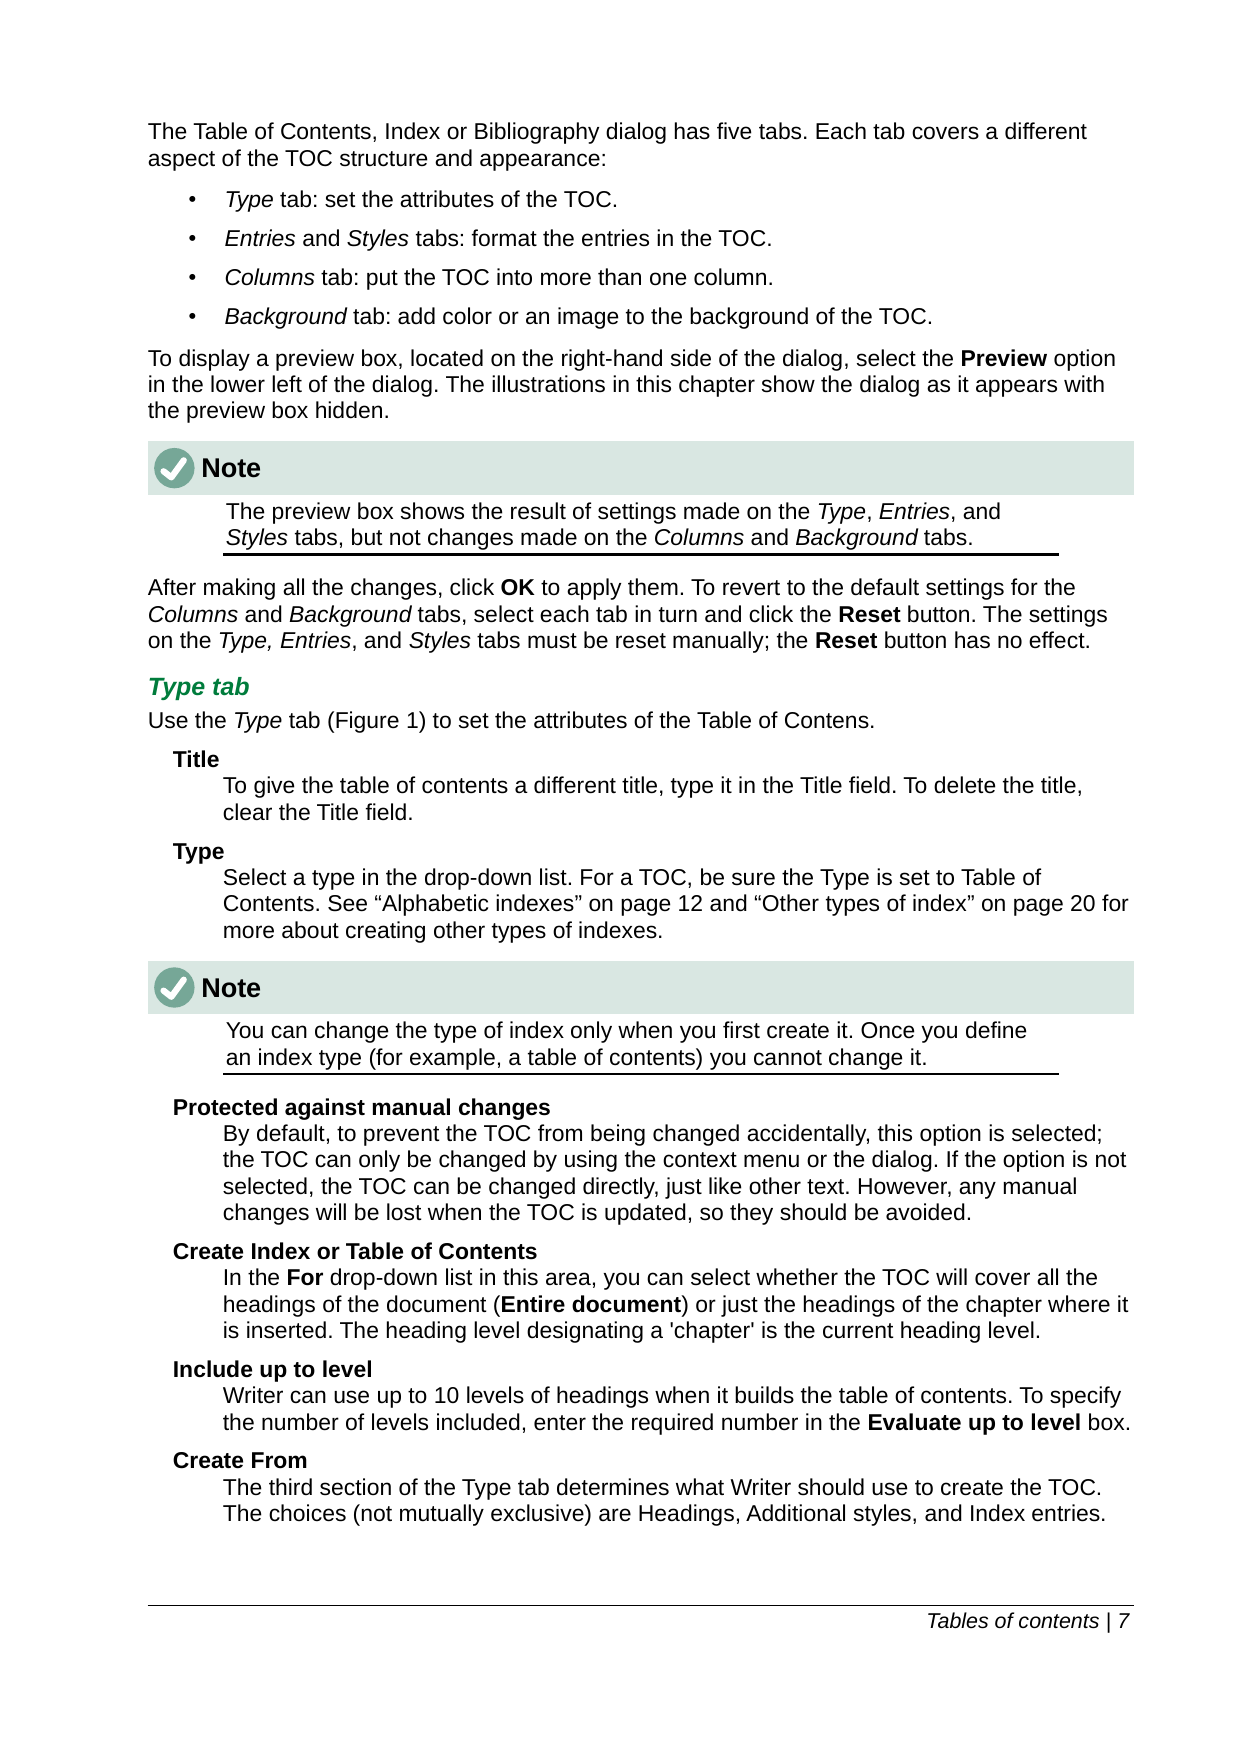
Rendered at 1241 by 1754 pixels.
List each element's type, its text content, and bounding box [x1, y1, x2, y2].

text The third section of the Type tab determines what Writer should use to create the TOC. The choices (not mutually exclusive) are Headings, Additional styles, and Index entries. [223, 1474, 1134, 1527]
text The preview box shows the result of settings made on the Type, Entries, and Styles tabs, but not changes made on the Columns and Background tabs. [223, 495, 1059, 553]
list Columns tab: put the TOC into more than one column. [185, 261, 1134, 290]
text Create Index or Table of Contents [173, 1238, 1134, 1264]
text Writer can use up to 10 levels of headings when it builds the table of contents. To specify the number of levels included, enter the required number in the Evaluate up to level box. [223, 1382, 1134, 1435]
list Type tab: set the attributes of the TOC. [185, 183, 1134, 213]
list Entries and Styles tabs: format the entries in the TOC. [185, 222, 1134, 251]
subtitle Type tab [148, 672, 1134, 701]
text Include up to level [173, 1356, 1134, 1382]
text You can change the type of index only when you first create it. Once you define an index type (for example, a table of contents) you cannot change it. [223, 1014, 1059, 1073]
text After making all the changes, click OK to apply them. To revert to the default settings for the Columns and Background tabs, select each tab in turn and click the Reset button. The settings on the Type, Entries, and Styles tabs must be reset manually; the Reset button has no effect. [148, 574, 1134, 653]
text Protected against manual changes [173, 1094, 1134, 1120]
text To give the table of contents a different title, type it in the Title field. To delete the title, clear the Title field. [223, 772, 1134, 825]
text Select a type in the drop-down list. For a TOC, be sure the Type is set to Table of Contents. See “Alphabetic indexes” on page 12 and “Other types of index” on page 20 for more about creating other types of indexes. [223, 864, 1134, 943]
subtitle Note [148, 961, 1134, 1014]
text By default, to prevent the TOC from being changed accidentally, this option is selected; the TOC can only be changed by using the context menu or the dialog. If the option is not selected, the TOC can be changed directly, just like other text. However, any manual changes will be lost when the TOC is updated, so they should be avoided. [223, 1120, 1134, 1226]
list Background tab: add color or an image to the background of the TOC. [185, 300, 1134, 332]
text Create From [173, 1447, 1134, 1474]
text In the For drop-down list in this area, you can select whether the TOC will cover all the headings of the document (Entire document) or just the headings of the chapter where it is inserted. The heading level designating a 'chapter' is the current heading level. [223, 1264, 1134, 1343]
list The Table of Contents, Index or Bibliography dialog has five tabs. Each tab covers a different aspect of the TOC structure and appearance: [148, 118, 1134, 171]
text To display a preview box, located on the right-hand side of the dialog, select the Preview option in the lower left of the dialog. The illustrations in this chapter show the dialog as it appears with the preview box hidden. [148, 344, 1134, 424]
text Use the Type tab (Figure 1) to set the attributes of the Table of Contens. [148, 707, 1134, 733]
text Type [173, 838, 1134, 864]
text Title [173, 746, 1134, 772]
subtitle Note [148, 441, 1134, 495]
